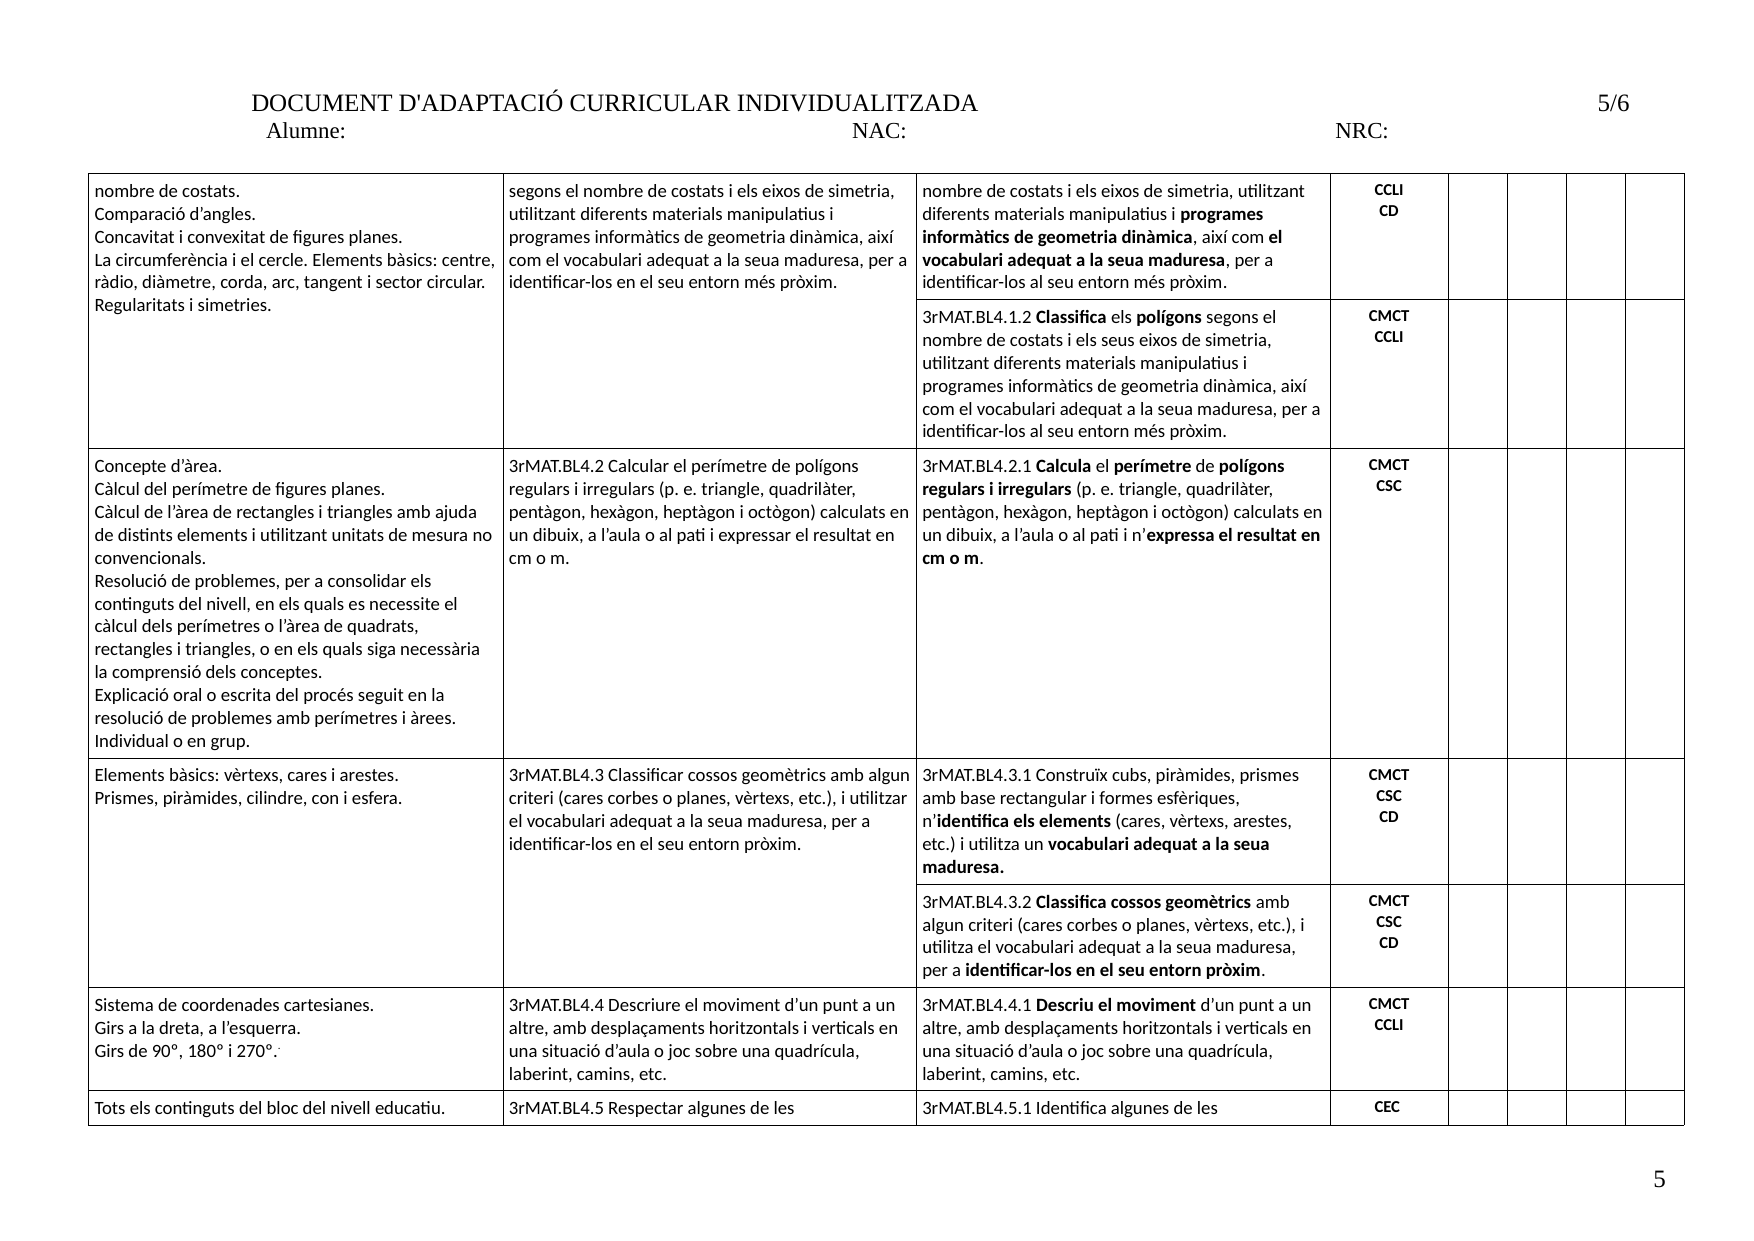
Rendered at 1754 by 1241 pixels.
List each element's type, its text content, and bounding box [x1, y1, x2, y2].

table_cell [1626, 988, 1684, 1090]
table_cell [1508, 449, 1566, 758]
table_cell Tots els continguts del bloc del nivell educatiu. [89, 1091, 503, 1125]
table_cell 3rMAT.BL4.3.2 Classifica cossos geomètrics amb algun criteri (cares corbes o planes, vèrtexs, etc.), i utilitza el vocabulari adequat a la seua maduresa, per a identificar-los en el seu entorn pròxim. [917, 885, 1330, 987]
table_cell [1508, 174, 1566, 299]
table_cell [1626, 885, 1684, 987]
table_cell CMCT CSC [1331, 449, 1448, 758]
table_cell CMCT CSC CD [1331, 885, 1448, 987]
table_cell 3rMAT.BL4.3.1 Construïx cubs, piràmides, prismes amb base rectangular i formes esfèriques, n’identifica els elements (cares, vèrtexs, arestes, etc.) i utilitza un vocabulari adequat a la seua maduresa. [917, 759, 1330, 884]
table_cell [1626, 759, 1684, 884]
table_cell [1626, 1091, 1684, 1125]
table_cell CEC [1331, 1091, 1448, 1125]
table_cell CCLI CD [1331, 174, 1448, 299]
table_cell [1449, 300, 1507, 448]
table_cell [1567, 885, 1625, 987]
table_cell 3rMAT.BL4.1.2 Classifica els polígons segons el nombre de costats i els seus eixos de simetria, utilitzant diferents materials manipulatius i programes informàtics de geometria dinàmica, així com el vocabulari adequat a la seua maduresa, per a identificar-los al seu entorn més pròxim. [917, 300, 1330, 448]
table_cell [1449, 885, 1507, 987]
table_cell 3rMAT.BL4.5.1 Identifica algunes de les [917, 1091, 1330, 1125]
table_cell [1449, 759, 1507, 884]
table_cell CMCT CCLI [1331, 988, 1448, 1090]
table_cell [1567, 759, 1625, 884]
table_cell 3rMAT.BL4.3 Classificar cossos geomètrics amb algun criteri (cares corbes o planes, vèrtexs, etc.), i utilitzar el vocabulari adequat a la seua maduresa, per a identificar-los en el seu entorn pròxim. [504, 759, 916, 987]
table_cell [1508, 759, 1566, 884]
table_cell [1567, 449, 1625, 758]
table_cell [1508, 885, 1566, 987]
table_cell Sistema de coordenades cartesianes. Girs a la dreta, a l’esquerra. Girs de 90º, 180º i 270º.. [89, 988, 503, 1090]
table_cell [1567, 1091, 1625, 1125]
table_cell 3rMAT.BL4.4.1 Descriu el moviment d’un punt a un altre, amb desplaçaments horitzontals i verticals en una situació d’aula o joc sobre una quadrícula, laberint, camins, etc. [917, 988, 1330, 1090]
table_cell 3rMAT.BL4.2 Calcular el perímetre de polígons regulars i irregulars (p. e. triangle, quadrilàter, pentàgon, hexàgon, heptàgon i octògon) calculats en un dibuix, a l’aula o al pati i expressar el resultat en cm o m. [504, 449, 916, 758]
table_cell [1567, 300, 1625, 448]
table_cell nombre de costats i els eixos de simetria, utilitzant diferents materials manipulatius i programes informàtics de geometria dinàmica, així com el vocabulari adequat a la seua maduresa, per a identificar-los al seu entorn més pròxim. [917, 174, 1330, 299]
table_cell [1449, 1091, 1507, 1125]
table_cell CMCT CCLI [1331, 300, 1448, 448]
table_cell CMCT CSC CD [1331, 759, 1448, 884]
table_cell [1508, 988, 1566, 1090]
table_cell 3rMAT.BL4.4 Descriure el moviment d’un punt a un altre, amb desplaçaments horitzontals i verticals en una situació d’aula o joc sobre una quadrícula, laberint, camins, etc. [504, 988, 916, 1090]
table_cell 3rMAT.BL4.2.1 Calcula el perímetre de polígons regulars i irregulars (p. e. triangle, quadrilàter, pentàgon, hexàgon, heptàgon i octògon) calculats en un dibuix, a l’aula o al pati i n’expressa el resultat en cm o m. [917, 449, 1330, 758]
table_cell [1567, 174, 1625, 299]
table_cell nombre de costats. Comparació d’angles. Concavitat i convexitat de figures planes. La circumferència i el cercle. Elements bàsics: centre, ràdio, diàmetre, corda, arc, tangent i sector circular. Regularitats i simetries. [89, 174, 503, 448]
table_cell [1626, 449, 1684, 758]
table_cell segons el nombre de costats i els eixos de simetria, utilitzant diferents materials manipulatius i programes informàtics de geometria dinàmica, així com el vocabulari adequat a la seua maduresa, per a identificar-los en el seu entorn més pròxim. [504, 174, 916, 448]
table_cell [1449, 174, 1507, 299]
table_cell [1626, 300, 1684, 448]
table_cell Concepte d’àrea. Càlcul del perímetre de figures planes. Càlcul de l’àrea de rectangles i triangles amb ajuda de distints elements i utilitzant unitats de mesura no convencionals. Resolució de problemes, per a consolidar els continguts del nivell, en els quals es necessite el càlcul dels perímetres o l’àrea de quadrats, rectangles i triangles, o en els quals siga necessària la comprensió dels conceptes. Explicació oral o escrita del procés seguit en la resolució de problemes amb perímetres i àrees. Individual o en grup. [89, 449, 503, 758]
table_cell Elements bàsics: vèrtexs, cares i arestes. Prismes, piràmides, cilindre, con i esfera. [89, 759, 503, 987]
table_cell [1508, 1091, 1566, 1125]
table_cell [1567, 988, 1625, 1090]
table_cell 3rMAT.BL4.5 Respectar algunes de les [504, 1091, 916, 1125]
table_cell [1508, 300, 1566, 448]
table_cell [1626, 174, 1684, 299]
table_cell [1449, 449, 1507, 758]
table_cell [1449, 988, 1507, 1090]
